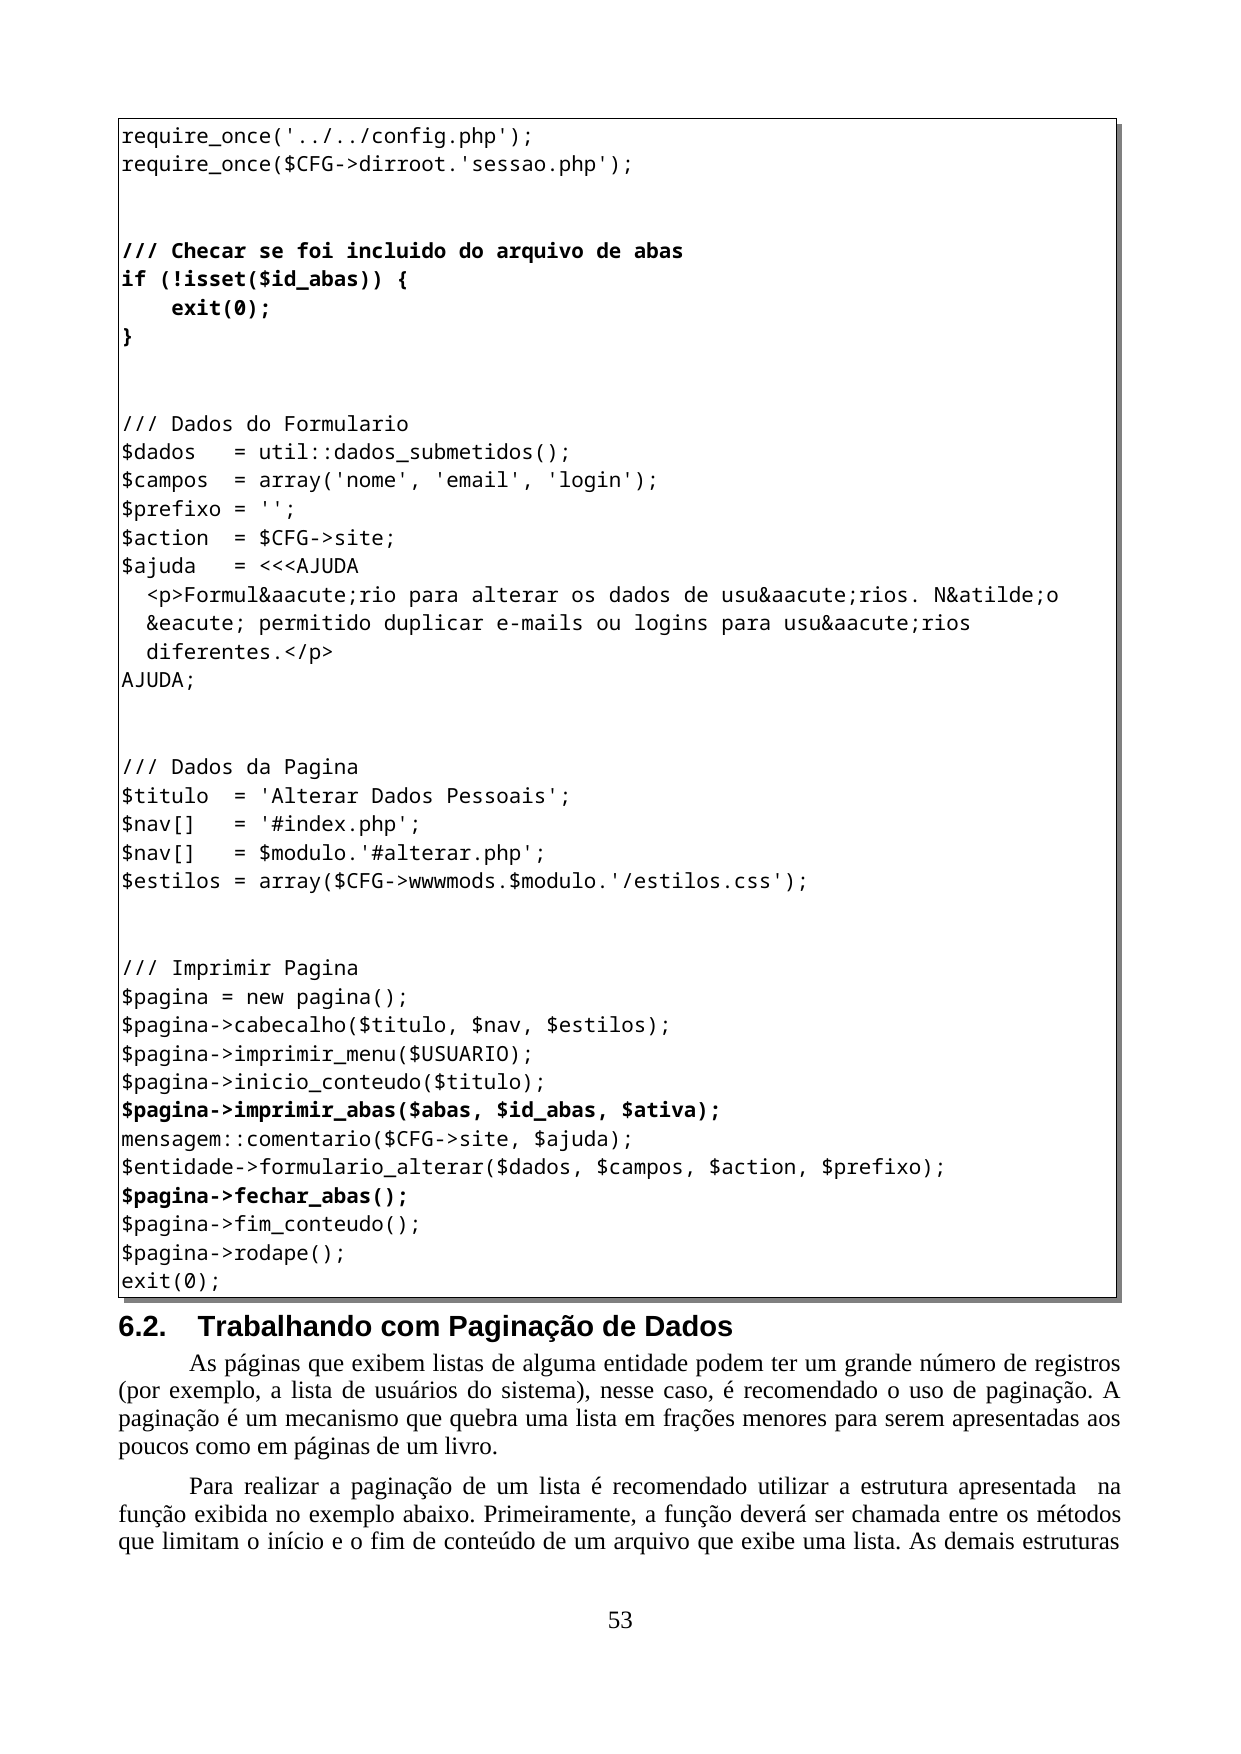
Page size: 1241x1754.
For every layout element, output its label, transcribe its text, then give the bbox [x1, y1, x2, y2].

text $prefixo = ''; $action = $CFG->site; $ajuda = <<<AJUDA <p>Formul&aacute;rio para alterar os dados de usu&aacute;rios. N&atilde;o &eacute; permitido duplicar e-mails ou logins para usu&aacute;rios diferentes.</p> AJUDA; [119, 492, 1116, 694]
text require_once('../../config.php'); require_once($CFG->dirroot.'sessao.php'); [119, 119, 1116, 206]
text As páginas que exibem listas de alguma entidade podem ter um grande número de registros (por exemplo, a lista de usuários do sistema), nesse caso, é recomendado o uso de paginação. A paginação é um mecanismo que quebra uma lista em frações menores para serem apresentadas aos poucos como em páginas de um livro. [118, 1349, 1122, 1459]
subtitle Trabalhando com Paginação de Dados [118, 1310, 1122, 1343]
text /// Dados do Formulario $dados = util::dados_submetidos(); $campos = array('nome', 'email', 'login'); [119, 406, 1116, 492]
text /// Dados da Pagina $titulo = 'Alterar Dados Pessoais'; $nav[] = '#index.php'; $nav[] = $modulo.'#alterar.php'; $estilos = array($CFG->wwwmods.$modulo.'/estilos.css'); [119, 749, 1116, 894]
text /// Imprimir Pagina $pagina = new pagina(); $pagina->cabecalho($titulo, $nav, $estilos); $pagina->imprimir_menu($USUARIO); $pagina->inicio_conteudo($titulo); $pagina->imprimir_abas($abas, $id_abas, $ativa); mensagem::comentario($CFG->site, $ajuda); $entidade->formulario_alterar($dados, $campos, $action, $prefixo); $pagina->fechar_abas(); $pagina->fim_conteudo(); $pagina->rodape(); exit(0); [119, 950, 1116, 1297]
text /// Checar se foi incluido do arquivo de abas if (!isset($id_abas)) { exit(0); } [119, 233, 1116, 350]
text Para realizar a paginação de um lista é recomendado utilizar a estrutura apresentada na função exibida no exemplo abaixo. Primeiramente, a função deverá ser chamada entre os métodos que limitam o início e o fim de conteúdo de um arquivo que exibe uma lista. As demais estruturas [118, 1472, 1122, 1555]
